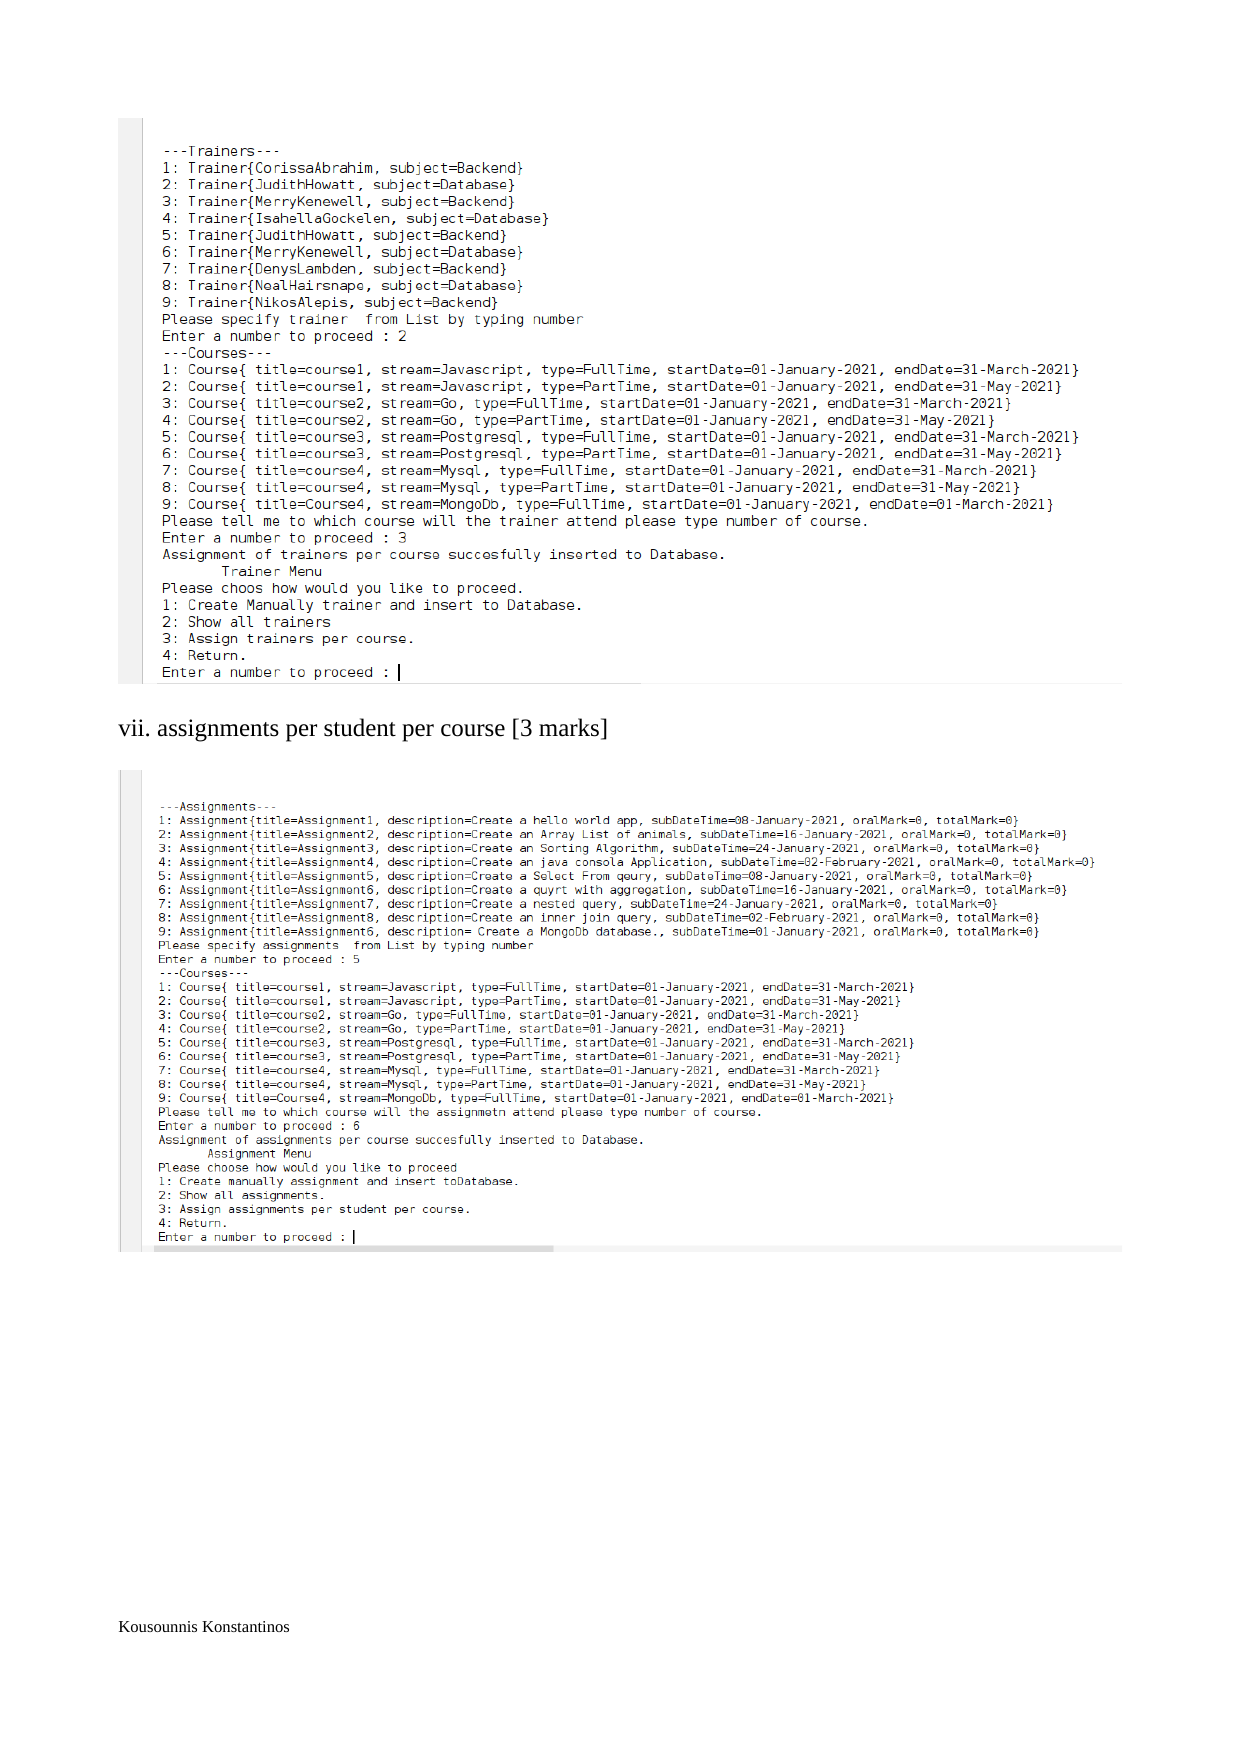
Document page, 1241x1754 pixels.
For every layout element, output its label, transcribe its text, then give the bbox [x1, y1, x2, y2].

text vii. assignments per student per course [3 marks] [118, 713, 1122, 742]
picture [118, 118, 1123, 684]
picture [118, 770, 1123, 1252]
